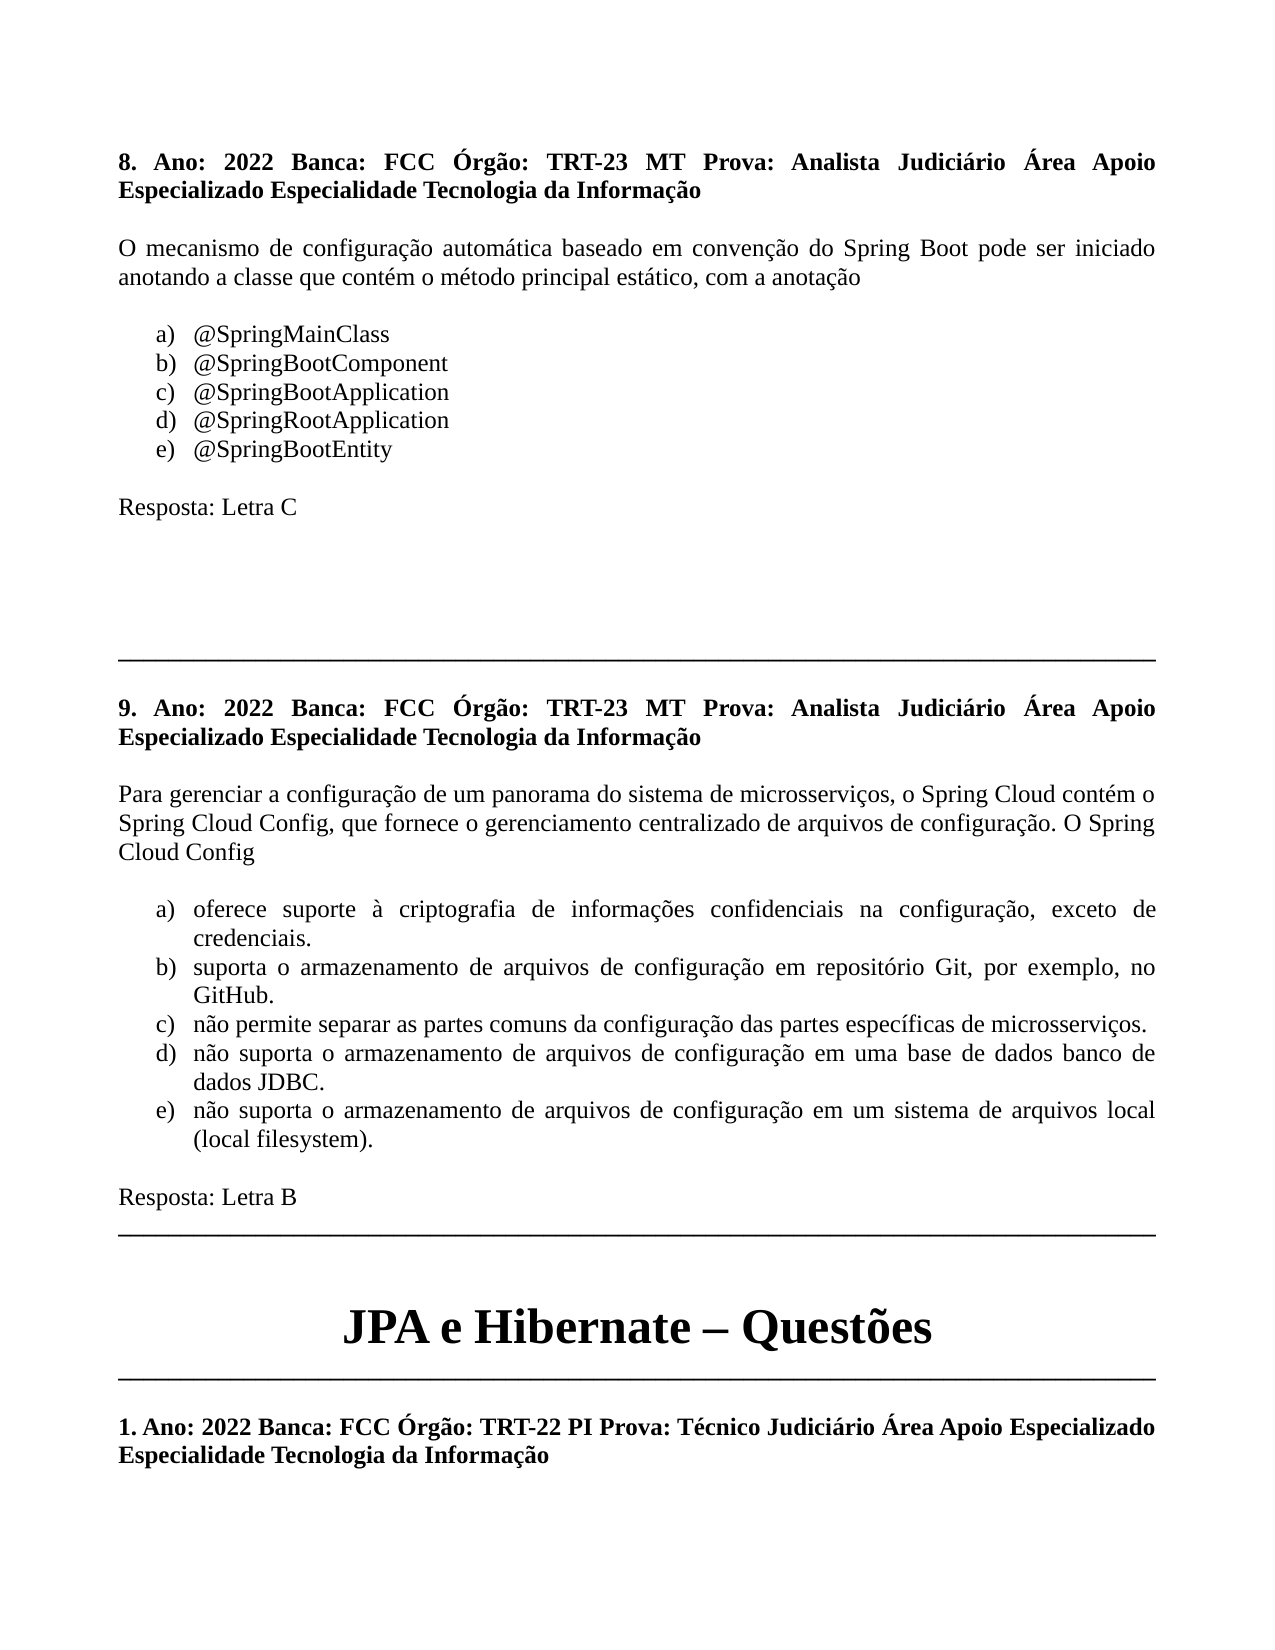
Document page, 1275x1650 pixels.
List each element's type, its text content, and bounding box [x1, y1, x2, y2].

list não permite separar as partes comuns da configuração das partes específicas de microsserviços. [156, 1009, 1157, 1038]
list @SpringBootComponent [156, 348, 1157, 377]
text Para gerenciar a configuração de um panorama do sistema de microsserviços, o Spring Cloud contém o Spring Cloud Config, que fornece o gerenciamento centralizado de arquivos de configuração. O Spring Cloud Config [118, 779, 1157, 866]
text Resposta: Letra B [118, 1182, 1157, 1211]
text 8. Ano: 2022 Banca: FCC Órgão: TRT-23 MT Prova: Analista Judiciário Área Apoio Especializado Especialidade Tecnologia da Informação [118, 147, 1157, 204]
text ___________________________________________________________________________________ [118, 1354, 1157, 1383]
text 9. Ano: 2022 Banca: FCC Órgão: TRT-23 MT Prova: Analista Judiciário Área Apoio Especializado Especialidade Tecnologia da Informação [118, 693, 1157, 751]
list @SpringBootApplication [156, 377, 1157, 406]
list @SpringRootApplication [156, 406, 1157, 434]
text ___________________________________________________________________________________ [118, 1211, 1157, 1239]
text ___________________________________________________________________________________ [118, 636, 1157, 664]
list @SpringBootEntity [156, 434, 1157, 463]
list suporta o armazenamento de arquivos de configuração em repositório Git, por exemplo, no GitHub. [156, 952, 1157, 1009]
text Resposta: Letra C [118, 492, 1157, 521]
text 1. Ano: 2022 Banca: FCC Órgão: TRT-22 PI Prova: Técnico Judiciário Área Apoio Especializado Especialidade Tecnologia da Informação [118, 1412, 1157, 1469]
list não suporta o armazenamento de arquivos de configuração em uma base de dados banco de dados JDBC. [156, 1038, 1157, 1096]
list oferece suporte à criptografia de informações confidenciais na configuração, exceto de credenciais. [156, 894, 1157, 952]
list não suporta o armazenamento de arquivos de configuração em um sistema de arquivos local (local filesystem). [156, 1096, 1157, 1153]
text JPA e Hibernate – Questões [118, 1297, 1157, 1354]
text O mecanismo de configuração automática baseado em convenção do Spring Boot pode ser iniciado anotando a classe que contém o método principal estático, com a anotação [118, 233, 1157, 291]
list @SpringMainClass [156, 319, 1157, 348]
